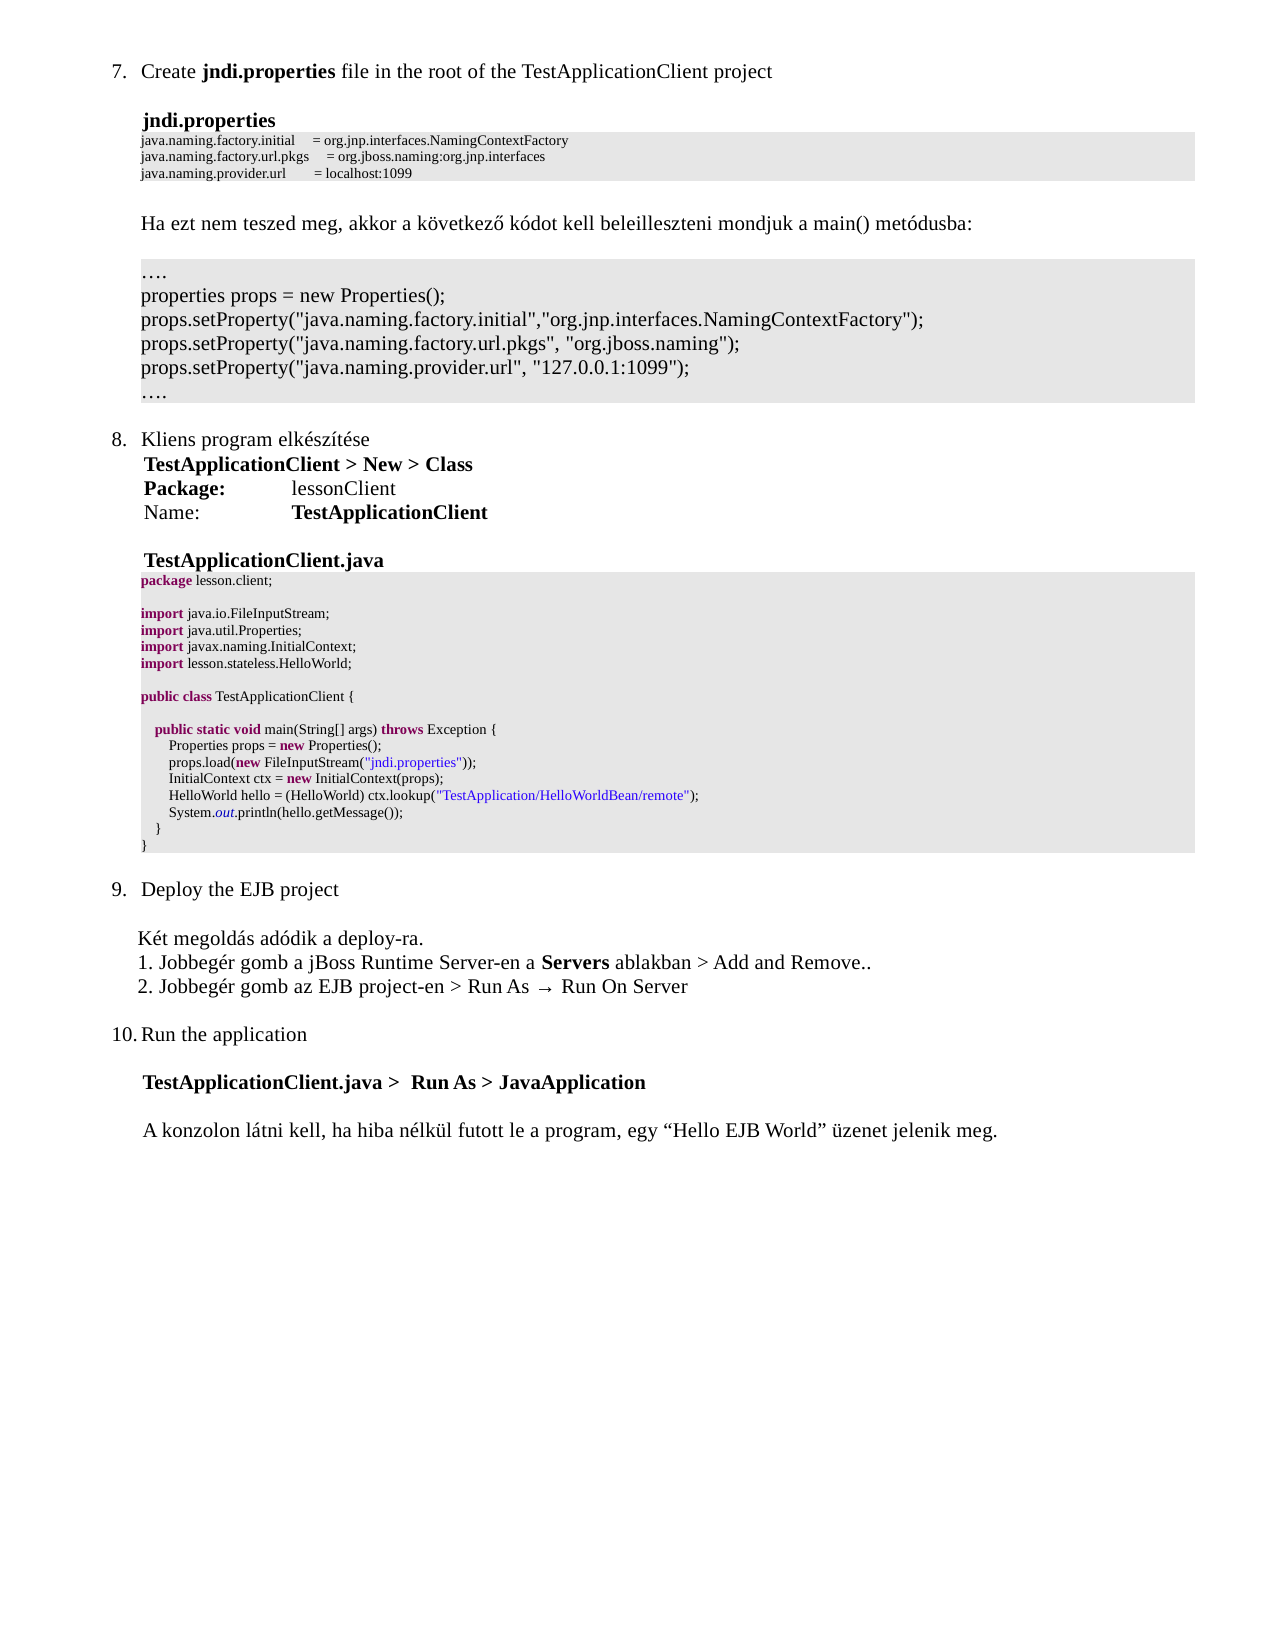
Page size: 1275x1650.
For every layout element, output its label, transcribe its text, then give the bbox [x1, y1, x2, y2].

text TestApplicationClient.java [144, 548, 1195, 572]
text Properties props = new Properties(); [141, 737, 1195, 754]
text …. [141, 379, 1195, 403]
text public class TestApplicationClient { [141, 688, 1195, 704]
list Create jndi.properties file in the root of the TestApplicationClient project [111, 59, 1195, 83]
text java.naming.factory.initial = org.jnp.interfaces.NamingContextFactory [141, 132, 1195, 148]
text Ha ezt nem teszed meg, akkor a következő kódot kell beleilleszteni mondjuk a main() metódusba: [141, 211, 1195, 235]
list Deploy the EJB project [111, 877, 1195, 901]
text } [141, 837, 1195, 853]
text System.out.println(hello.getMessage()); [141, 803, 1195, 820]
text properties props = new Properties(); props.setProperty("java.naming.factory.initial","org.jnp.interfaces.NamingContextFactory"); props.setProperty("java.naming.factory.url.pkgs", "org.jboss.naming"); props.setProperty("java.naming.provider.url", "127.0.0.1:1099"); [141, 283, 1195, 379]
text HelloWorld hello = (HelloWorld) ctx.lookup("TestApplication/HelloWorldBean/remote"); [141, 787, 1195, 803]
text jndi.properties [142, 107, 1195, 132]
text props.load(new FileInputStream("jndi.properties")); [141, 754, 1195, 770]
text import java.util.Properties; [141, 621, 1195, 638]
text InitialContext ctx = new InitialContext(props); [141, 770, 1195, 787]
text } [141, 820, 1195, 837]
text TestApplicationClient.java > Run As > JavaApplication [142, 1070, 1195, 1094]
text …. [141, 259, 1195, 283]
text import javax.naming.InitialContext; [141, 638, 1195, 654]
text public static void main(String[] args) throws Exception { [141, 721, 1195, 737]
list Run the application [111, 1022, 1195, 1046]
text java.naming.factory.url.pkgs = org.jboss.naming:org.jnp.interfaces [141, 148, 1195, 165]
text A konzolon látni kell, ha hiba nélkül futott le a program, egy “Hello EJB World” üzenet jelenik meg. [142, 1118, 1195, 1142]
text java.naming.provider.url = localhost:1099 [141, 165, 1195, 181]
text Két megoldás adódik a deploy-ra. [137, 925, 1195, 949]
text 2. Jobbegér gomb az EJB project-en > Run As → Run On Server [137, 973, 1195, 998]
text TestApplicationClient > New > Class [144, 451, 1195, 475]
text package lesson.client; [141, 572, 1195, 588]
text import java.io.FileInputStream; [141, 605, 1195, 621]
list Kliens program elkészítése [111, 427, 1195, 451]
text 1. Jobbegér gomb a jBoss Runtime Server-en a Servers ablakban > Add and Remove.. [137, 949, 1195, 973]
text Package: lessonClient [144, 475, 1195, 499]
text import lesson.stateless.HelloWorld; [141, 654, 1195, 671]
text Name: TestApplicationClient [144, 499, 1195, 523]
